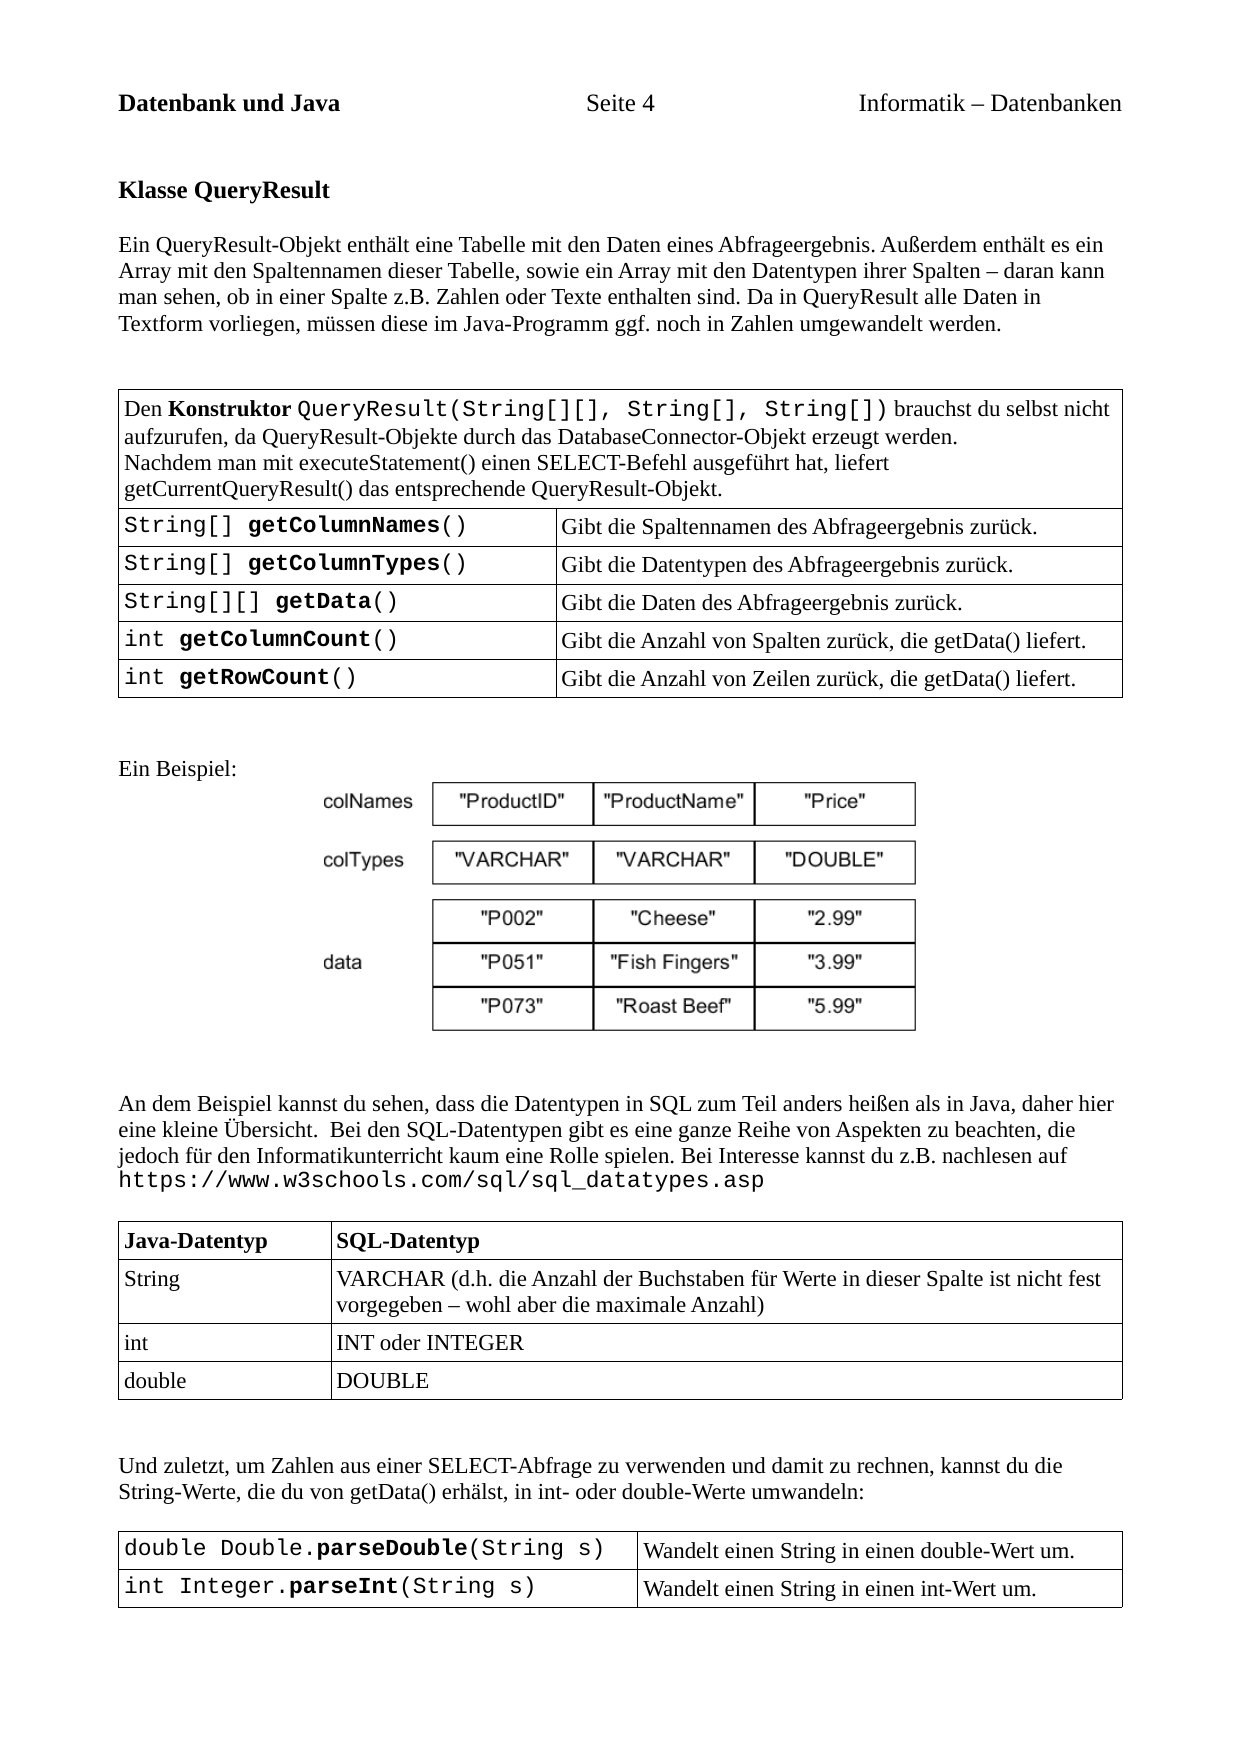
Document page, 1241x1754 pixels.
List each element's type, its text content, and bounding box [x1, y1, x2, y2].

table_cell int getColumnCount() [119, 622, 556, 659]
table_cell int getRowCount() [119, 660, 556, 697]
table_cell double [119, 1362, 331, 1399]
table_cell DOUBLE [332, 1362, 1122, 1399]
table_header double Double.parseDouble(String s) [119, 1532, 637, 1569]
picture [323, 781, 917, 1032]
table_cell String[][] getData() [119, 585, 556, 621]
text Klasse QueryResult [118, 176, 1122, 204]
table_cell Gibt die Anzahl von Spalten zurück, die getData() liefert. [557, 622, 1122, 659]
table_cell String[] getColumnTypes() [119, 547, 556, 583]
table_cell int [119, 1324, 331, 1361]
table_cell VARCHAR (d.h. die Anzahl der Buchstaben für Werte in dieser Spalte ist nicht fest vorgegeben – wohl aber die maximale Anzahl) [332, 1260, 1122, 1323]
table_cell Gibt die Spaltennamen des Abfrageergebnis zurück. [557, 509, 1122, 546]
text Ein Beispiel: [118, 755, 1122, 781]
text Und zuletzt, um Zahlen aus einer SELECT-Abfrage zu verwenden und damit zu rechnen, kannst du die String-Werte, die du von getData() erhälst, in int- oder double-Werte umwandeln: [118, 1452, 1122, 1504]
table_header SQL-Datentyp [332, 1222, 1122, 1259]
table_cell String [119, 1260, 331, 1323]
text An dem Beispiel kannst du sehen, dass die Datentypen in SQL zum Teil anders heißen als in Java, daher hier eine kleine Übersicht. Bei den SQL-Datentypen gibt es eine ganze Reihe von Aspekten zu beachten, die jedoch für den Informatikunterricht kaum eine Rolle spielen. Bei Interesse kannst du z.B. nachlesen auf [118, 1089, 1122, 1169]
table_cell int Integer.parseInt(String s) [119, 1570, 637, 1607]
table_cell Wandelt einen String in einen int-Wert um. [638, 1570, 1122, 1607]
table_cell Gibt die Anzahl von Zeilen zurück, die getData() liefert. [557, 660, 1122, 697]
table_header Den Konstruktor QueryResult(String[][], String[], String[]) brauchst du selbst nicht aufzurufen, da QueryResult-Objekte durch das DatabaseConnector-Objekt erzeugt werden. Nachdem man mit executeStatement() einen SELECT-Befehl ausgeführt hat, liefert getCurrentQueryResult() das entsprechende QueryResult-Objekt. [119, 390, 1122, 508]
table_header Java-Datentyp [119, 1222, 331, 1259]
table_header Wandelt einen String in einen double-Wert um. [638, 1532, 1122, 1569]
table_cell Gibt die Datentypen des Abfrageergebnis zurück. [557, 547, 1122, 583]
table_cell INT oder INTEGER [332, 1324, 1122, 1361]
text Ein QueryResult-Objekt enthält eine Tabelle mit den Daten eines Abfrageergebnis. Außerdem enthält es ein Array mit den Spaltennamen dieser Tabelle, sowie ein Array mit den Datentypen ihrer Spalten – daran kann man sehen, ob in einer Spalte z.B. Zahlen oder Texte enthalten sind. Da in QueryResult alle Daten in Textform vorliegen, müssen diese im Java-Programm ggf. noch in Zahlen umgewandelt werden. [118, 231, 1122, 336]
text https://www.w3schools.com/sql/sql_datatypes.asp [118, 1169, 1122, 1194]
table_cell String[] getColumnNames() [119, 509, 556, 546]
table_cell Gibt die Daten des Abfrageergebnis zurück. [557, 585, 1122, 621]
